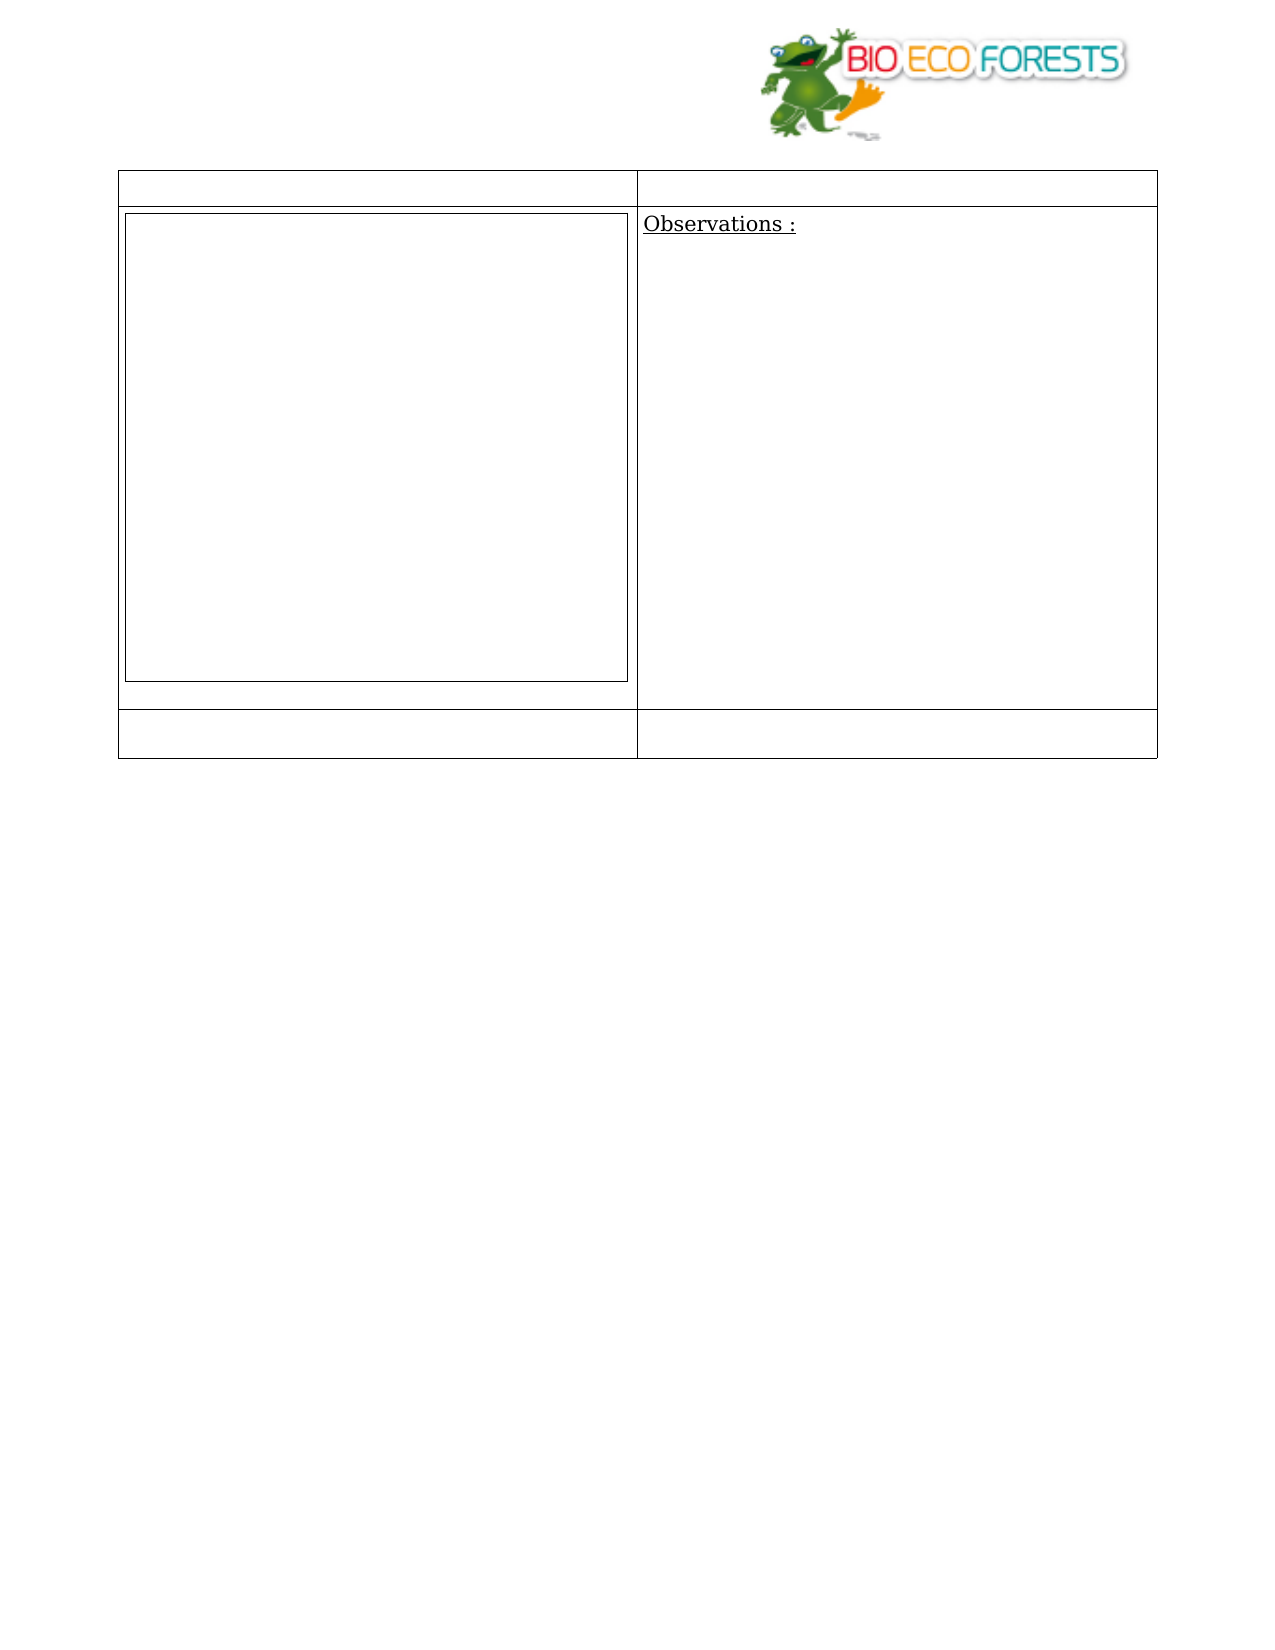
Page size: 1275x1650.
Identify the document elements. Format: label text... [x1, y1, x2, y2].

table_cell </for> [119, 710, 637, 757]
table_cell [638, 171, 1157, 206]
table_cell </for> [118, 759, 1157, 810]
table_cell [119, 207, 637, 709]
picture [760, 28, 1134, 141]
table_cell <for each="zu in ser.ZoneUrba"> [119, 171, 637, 206]
table_cell Observations : [638, 207, 1157, 709]
table_cell [638, 710, 1157, 757]
